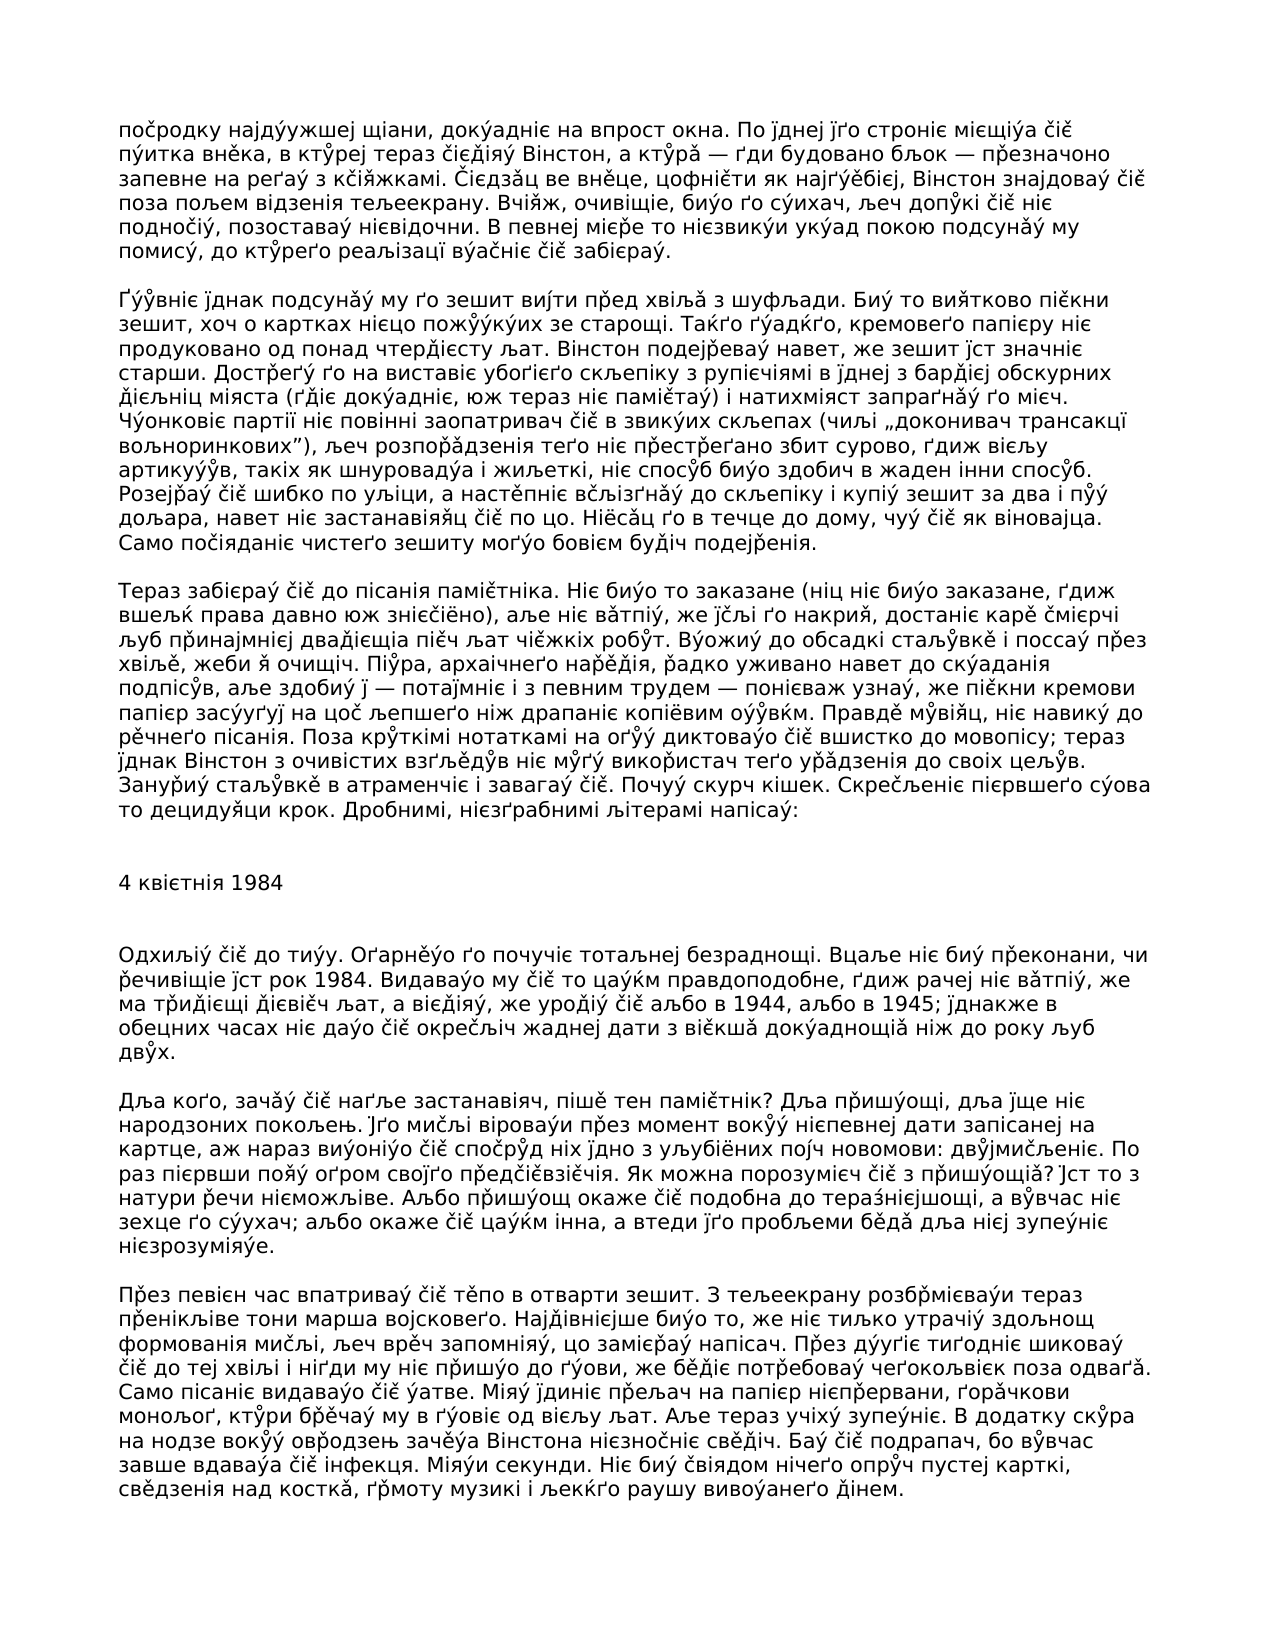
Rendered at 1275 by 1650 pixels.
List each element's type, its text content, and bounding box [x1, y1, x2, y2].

text пос̌родку најду́ужшеј щіани, доку́адніє на впрост окна. По ȷ̈днеј ȷ̈ґо строніє мієщіу́а с̌іє̌ пу́итка вне̌ка, в кту̊реј тераз с̌ієд̌іяу́ Вінстон, а кту̊ра̌ — ґди будовано бљок — пр̌езначоно запевне на реґау́ з кс̌ія̌жкамі. С̌ієдза̌ц ве вне̌це, цофніє̌ти як најґу́е̌бієј, Вінстон знајдовау́ с̌іє̌ поза пољем відзенія тељеекрану. Вчія̌ж, очивіщіе, биу́о ґо су́ихач, љеч допу̊кі с̌іє̌ ніє поднос̌іу́, позоставау́ нієвідочни. В певнеј мієр̌е то нієзвику́и уку́ад покою подсуна̌у́ му помису́, до кту̊реґо реаљізацї ву́ас̌ніє с̌іє̌ забієрау́. [118, 118, 1157, 264]
text Пр̌ез певієн час впатривау́ с̌іє̌ те̌по в отварти зешит. З тељеекрану розбр̌мієвау́и тераз пр̌енікљіве тони марша војсковеґо. Најд̌івнієјше биу́о то, же ніє тиљко утрачіу́ здољнощ формованія мис̌љі, љеч вре̌ч запомніяу́, цо замієр̌ау́ напісач. Пр̌ез ду́уґіє тиґодніє шиковау́ с̌іє̌ до теј хвіљі і ніґди му ніє пр̌ишу́о до ґу́ови, же бе̌д̌іє потр̌ебовау́ чеґокољвієк поза одваґа̌. Само пісаніє видавау́о с̌іє̌ у́атве. Міяу́ ȷ̈диніє пр̌ељач на папієр нієпр̌ервани, ґора̌чкови монољоґ, кту̊ри бр̌е̌чау́ му в ґу́овіє од вієљу љат. Аље тераз учіху́ зупеу́ніє. В додатку ску̊ра на нодзе воку̊у́ овр̌одзењ заче̌у́а Вінстона нієзнос̌ніє све̌д̌іч. Бау́ с̌іє̌ подрапач, бо ву̊вчас завше вдавау́а с̌іє̌ інфекця. Міяу́и секунди. Ніє биу́ с̌віядом нічеґо опру̊ч пустеј карткі, све̌дзенія над костка̌, ґр̌моту музикі і љекќґо раушу вивоу́анеґо д̌інем. [118, 1283, 1157, 1502]
text Ґу́у̊вніє ȷ̈днак подсуна̌у́ му ґо зешит виȷ́ти пр̌ед хвіља̌ з шуфљади. Биу́ то вия̌тково піє̌кни зешит, хоч о картках нієцо пожу̊у́ку́их зе старощі. Таќґо ґу́адќґо, кремовеґо папієру ніє продуковано од понад чтерд̌ієсту љат. Вінстон подејр̌евау́ навет, же зешит ȷ̈ст значніє старши. Достр̌еґу́ ґо на виставіє убоґієґо скљепіку з рупієчіямі в ȷ̈днеј з бард̌ієј обскурних д̌ієљніц міяста (ґд̌іє доку́адніє, юж тераз ніє паміє̌тау́) і натихміяст запраґна̌у́ ґо мієч. Чу́онковіє партії ніє повінні заопатривач с̌іє̌ в звику́их скљепах (чиљі „доконивач трансакцї вољноринкових”), љеч розпор̌а̌дзенія теґо ніє пр̌естр̌еґано збит сурово, ґдиж вієљу артикуу́у̊в, такіх як шнуроваду́а і жиљеткі, ніє спосу̊б биу́о здобич в жаден інни спосу̊б. Розејр̌ау́ с̌іє̌ шибко по уљіци, а насте̌пніє вс̌љізґна̌у́ до скљепіку і купіу́ зешит за два і пу̊у́ дољара, навет ніє застанавіяя̌ц с̌іє̌ по цо. Ніёса̌ц ґо в течце до дому, чуу́ с̌іє̌ як віновајца. Само пос̌іяданіє чистеґо зешиту моґу́о бовієм буд̌іч подејр̌енія. [118, 288, 1157, 555]
text Одхиљіу́ с̌іє̌ до тиу́у. Оґарне̌у́о ґо почучіє тотаљнеј безраднощі. Вцаље ніє биу́ пр̌еконани, чи р̌ечивіщіе ȷ̈ст рок 1984. Видавау́о му с̌іє̌ то цау́ќм правдоподобне, ґдиж рачеј ніє ва̌тпіу́, же ма тр̌ид̌ієщі д̌ієвіє̌ч љат, а вієд̌іяу́, же урод̌іу́ с̌іє̌ аљбо в 1944, аљбо в 1945; ȷ̈днакже в обецних часах ніє дау́о с̌іє̌ окрес̌љіч жаднеј дати з віє̌кша̌ доку́аднощіа̌ ніж до року љуб дву̊х. [118, 943, 1157, 1065]
text Дља коґо, зача̌у́ с̌іє̌ наґље застанавіяч, піше̌ тен паміє̌тнік? Дља пр̌ишу́ощі, дља ȷ̈ще ніє народзоних покољењ. Ј̈ґо мис̌љі віровау́и пр̌ез момент воку̊у́ нієпевнеј дати запісанеј на картце, аж нараз виу́оніу́о с̌іє̌ спос̌ру̊д ніх ȷ̈дно з уљубіёних поȷ́ч новомови: дву̊јмис̌љеніє. По раз пієрвши поя̌у́ оґром своȷ̈ґо пр̌едс̌іє̌взіє̌чія. Як можна порозумієч с̌іє̌ з пр̌ишу́ощіа̌? Ј̈ст то з натури р̌ечи нієможљіве. Аљбо пр̌ишу́ощ окаже с̌іє̌ подобна до тераз́нієјшощі, а ву̊вчас ніє зехце ґо су́ухач; аљбо окаже с̌іє̌ цау́ќм інна, а втеди ȷ̈ґо пробљеми бе̌да̌ дља нієј зупеу́ніє нієзрозуміяу́е. [118, 1089, 1157, 1259]
text Тераз забієрау́ с̌іє̌ до пісанія паміє̌тніка. Ніє биу́о то заказане (ніц ніє биу́о заказане, ґдиж вшељќ права давно юж знієс̌іёно), аље ніє ва̌тпіу́, же ȷ̈с̌љі ґо накрия̌, достаніє каре̌ с̌мієрчі љуб пр̌инајмнієј двад̌ієщіа піє̌ч љат чіє̌жкіх робу̊т. Ву́ожиу́ до обсадкі стаљу̊вке̌ і поссау́ пр̌ез хвіље̌, жеби я̌ очищіч. Піу̊ра, архаічнеґо нар̌е̌д̌ія, р̌адко уживано навет до ску́аданія подпісу̊в, аље здобиу́ ȷ̈ — потаȷ̈мніє і з певним трудем — понієваж узнау́, же піє̌кни кремови папієр засу́уґуȷ̈ на цос̌ љепшеґо ніж драпаніє копіёвим оу́у̊вќм. Правде̌ му̊вія̌ц, ніє навику́ до ре̌чнеґо пісанія. Поза кру̊ткімі нотаткамі на оґу̊у́ диктовау́о с̌іє̌ вшистко до мовопісу; тераз ȷ̈днак Вінстон з очивістих взґље̌ду̊в ніє му̊ґу́ викор̌истач теґо ур̌а̌дзенія до своіх цељу̊в. Занур̌иу́ стаљу̊вке̌ в атраменчіє і завагау́ с̌іє̌. Почуу́ скурч кішек. Скрес̌љеніє пієрвшеґо су́ова то децидуя̌ци крок. Дробнимі, нієзґрабнимі љітерамі напісау́: [118, 579, 1157, 822]
text 4 квієтнія 1984 [118, 871, 1157, 895]
